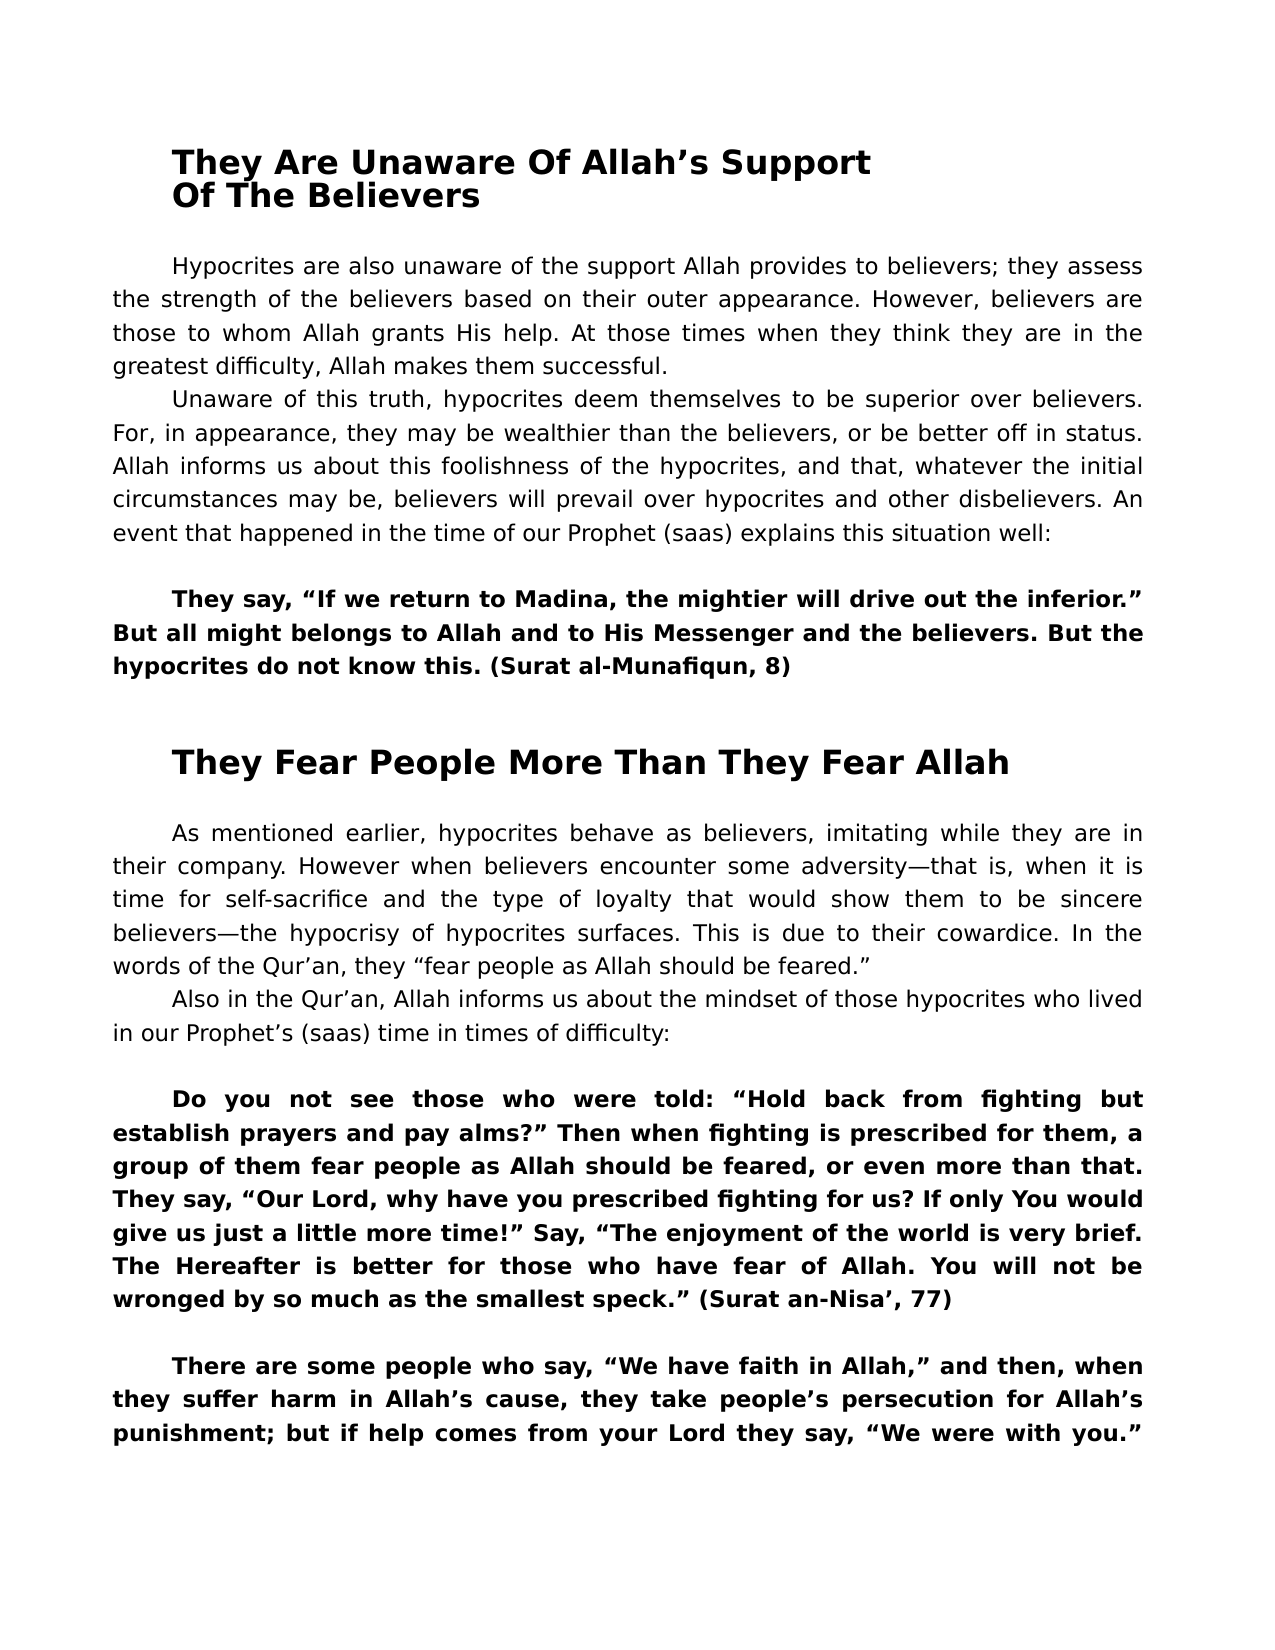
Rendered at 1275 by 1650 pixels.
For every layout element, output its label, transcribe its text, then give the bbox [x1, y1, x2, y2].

text They Are Unaware Of Allah’s Support [112, 148, 1145, 181]
text As mentioned earlier, hypocrites behave as believers, imitating while they are in their company. However when believers encounter some adversity—that is, when it is time for self-sacrifice and the type of loyalty that would show them to be sincere believers—the hypocrisy of hypocrites surfaces. This is due to their cowardice. In the words of the Qur’an, they “fear people as Allah should be feared.” [112, 814, 1145, 981]
text Do you not see those who were told: “Hold back from fighting but establish prayers and pay alms?” Then when fighting is prescribed for them, a group of them fear people as Allah should be feared, or even more than that. They say, “Our Lord, why have you prescribed fighting for us? If only You would give us just a little more time!” Say, “The enjoyment of the world is very brief. The Hereafter is better for those who have fear of Allah. You will not be wronged by so much as the smallest speck.” (Surat an-Nisa’, 77) [112, 1081, 1145, 1314]
text They Fear People More Than They Fear Allah [112, 748, 1145, 781]
text Unaware of this truth, hypocrites deem themselves to be superior over believers. For, in appearance, they may be wealthier than the believers, or be better off in status. Allah informs us about this foolishness of the hypocrites, and that, whatever the initial circumstances may be, believers will prevail over hypocrites and other disbelievers. An event that happened in the time of our Prophet (saas) explains this situation well: [112, 381, 1145, 548]
text Hypocrites are also unaware of the support Allah provides to believers; they assess the strength of the believers based on their outer appearance. However, believers are those to whom Allah grants His help. At those times when they think they are in the greatest difficulty, Allah makes them successful. [112, 248, 1145, 381]
text There are some people who say, “We have faith in Allah,” and then, when they suffer harm in Allah’s cause, they take people’s persecution for Allah’s punishment; but if help comes from your Lord they say, “We were with you.” [112, 1348, 1145, 1448]
text Also in the Qur’an, Allah informs us about the mindset of those hypocrites who lived in our Prophet’s (saas) time in times of difficulty: [112, 981, 1145, 1048]
text They say, “If we return to Madina, the mightier will drive out the inferior.” But all might belongs to Allah and to His Messenger and the believers. But the hypocrites do not know this. (Surat al-Munafiqun, 8) [112, 581, 1145, 681]
text Of The Believers [112, 181, 1145, 214]
